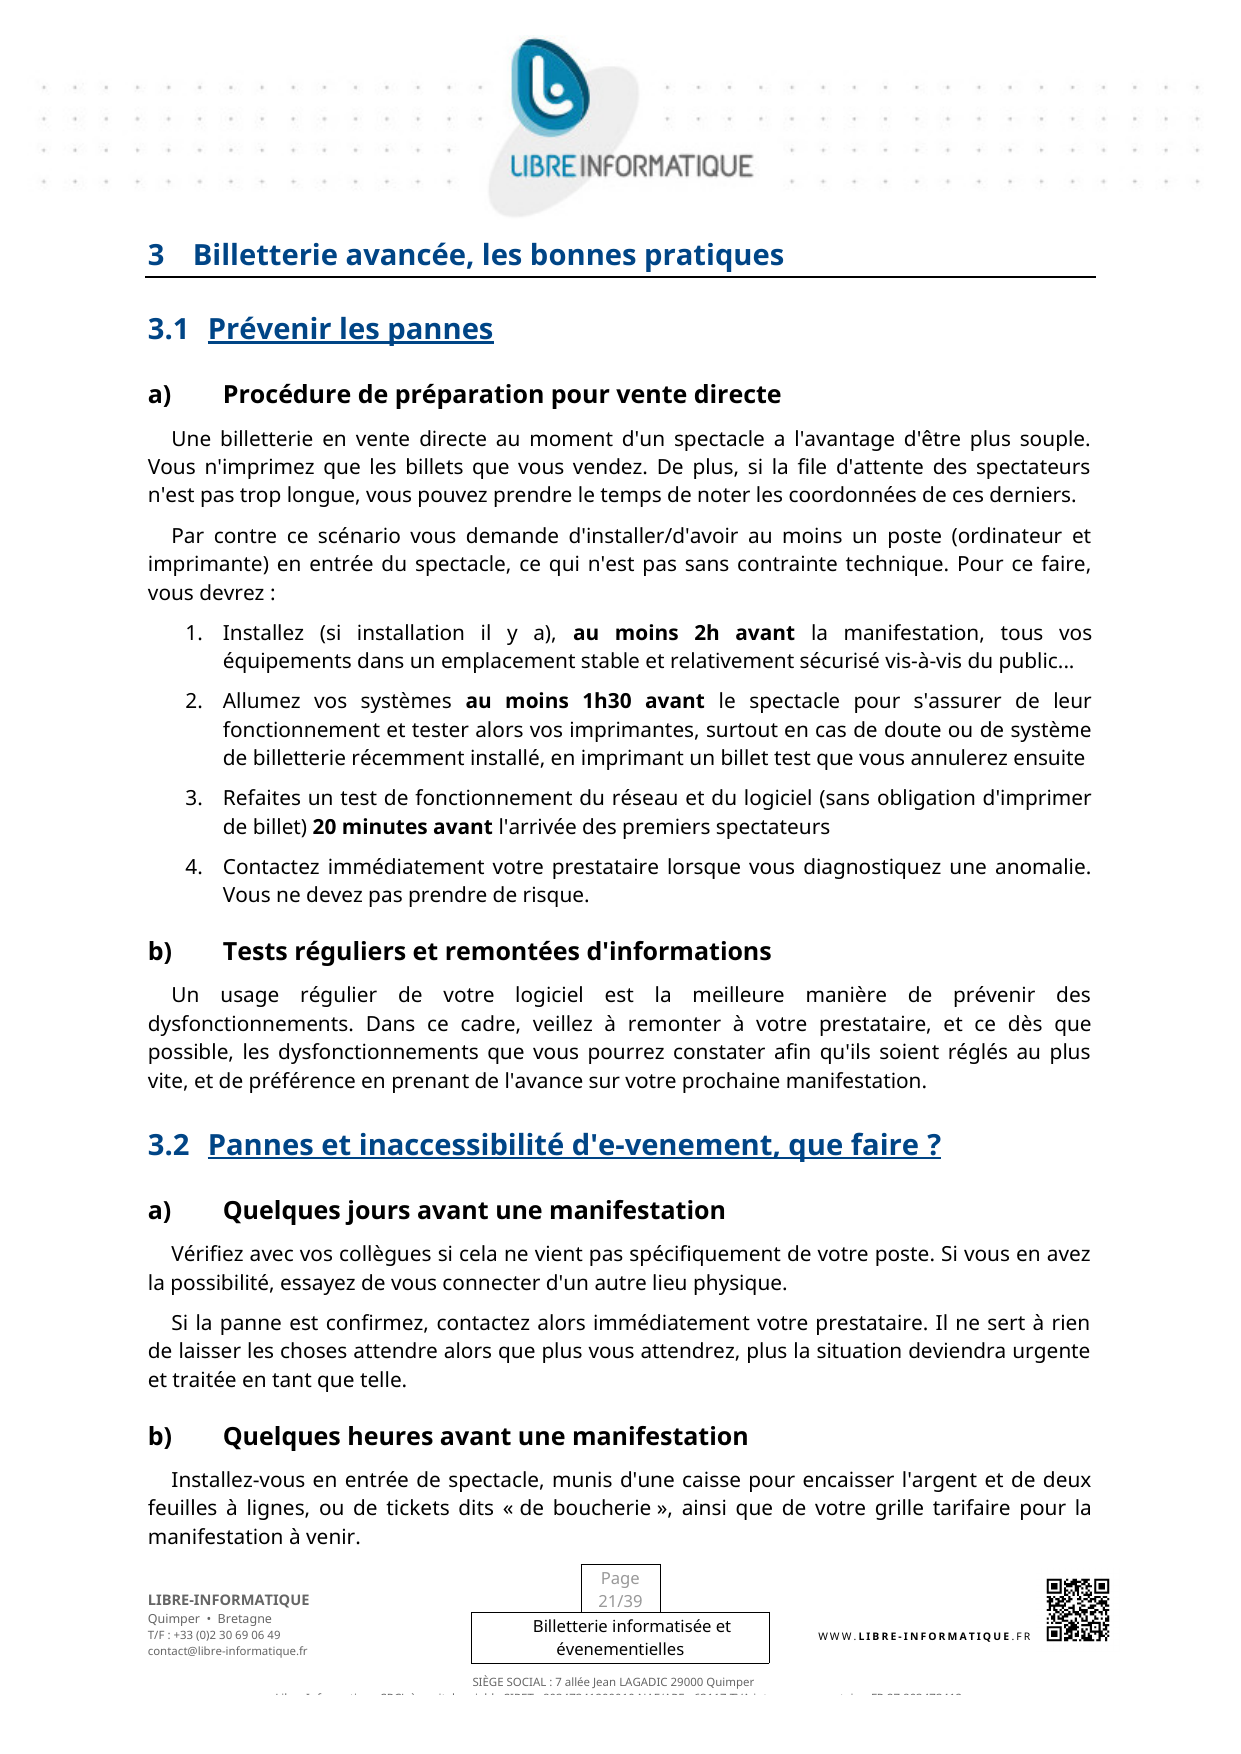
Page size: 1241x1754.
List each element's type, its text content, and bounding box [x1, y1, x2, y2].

text Si la panne est confirmez, contactez alors immédiatement votre prestataire. Il ne sert à rien de laisser les choses attendre alors que plus vous attendrez, plus la situation deviendra urgente et traitée en tant que telle. [148, 1308, 1093, 1393]
subtitle Procédure de préparation pour vente directe [148, 377, 1093, 411]
picture [27, 35, 1213, 220]
list Refaites un test de fonctionnement du réseau et du logiciel (sans obligation d'imprimer de billet) 20 minutes avant l'arrivée des premiers spectateurs [185, 783, 1093, 840]
text Par contre ce scénario vous demande d'installer/d'avoir au moins un poste (ordinateur et imprimante) en entrée du spectacle, ce qui n'est pas sans contrainte technique. Pour ce faire, vous devrez : [148, 521, 1093, 606]
text Une billetterie en vente directe au moment d'un spectacle a l'avantage d'être plus souple. Vous n'imprimez que les billets que vous vendez. De plus, si la file d'attente des spectateurs n'est pas trop longue, vous pouvez prendre le temps de noter les coordonnées de ces derniers. [148, 424, 1093, 509]
text Un usage régulier de votre logiciel est la meilleure manière de prévenir des dysfonctionnements. Dans ce cadre, veillez à remonter à votre prestataire, et ce dès que possible, les dysfonctionnements que vous pourrez constater afin qu'ils soient réglés au plus vite, et de préférence en prenant de l'avance sur votre prochaine manifestation. [148, 981, 1093, 1094]
subtitle Prévenir les pannes [148, 308, 1093, 348]
picture [1036, 1568, 1120, 1652]
text Installez-vous en entrée de spectacle, munis d'une caisse pour encaisser l'argent et de deux feuilles à lignes, ou de tickets dits « de boucherie », ainsi que de votre grille tarifaire pour la manifestation à venir. [148, 1465, 1093, 1550]
subtitle Billetterie avancée, les bonnes pratiques [145, 231, 1096, 276]
subtitle Quelques jours avant une manifestation [148, 1193, 1093, 1227]
subtitle Tests réguliers et remontées d'informations [148, 934, 1093, 968]
subtitle Quelques heures avant une manifestation [148, 1418, 1093, 1453]
list Installez (si installation il y a), au moins 2h avant la manifestation, tous vos équipements dans un emplacement stable et relativement sécurisé vis-à-vis du public... [185, 618, 1093, 675]
text Vérifiez avec vos collègues si cela ne vient pas spécifiquement de votre poste. Si vous en avez la possibilité, essayez de vous connecter d'un autre lieu physique. [148, 1239, 1093, 1296]
subtitle Pannes et inaccessibilité d'e-venement, que faire ? [148, 1124, 1093, 1163]
list Allumez vos systèmes au moins 1h30 avant le spectacle pour s'assurer de leur fonctionnement et tester alors vos imprimantes, surtout en cas de doute ou de système de billetterie récemment installé, en imprimant un billet test que vous annulerez ensuite [185, 686, 1093, 772]
list Contactez immédiatement votre prestataire lorsque vous diagnostiquez une anomalie. Vous ne devez pas prendre de risque. [185, 852, 1093, 909]
